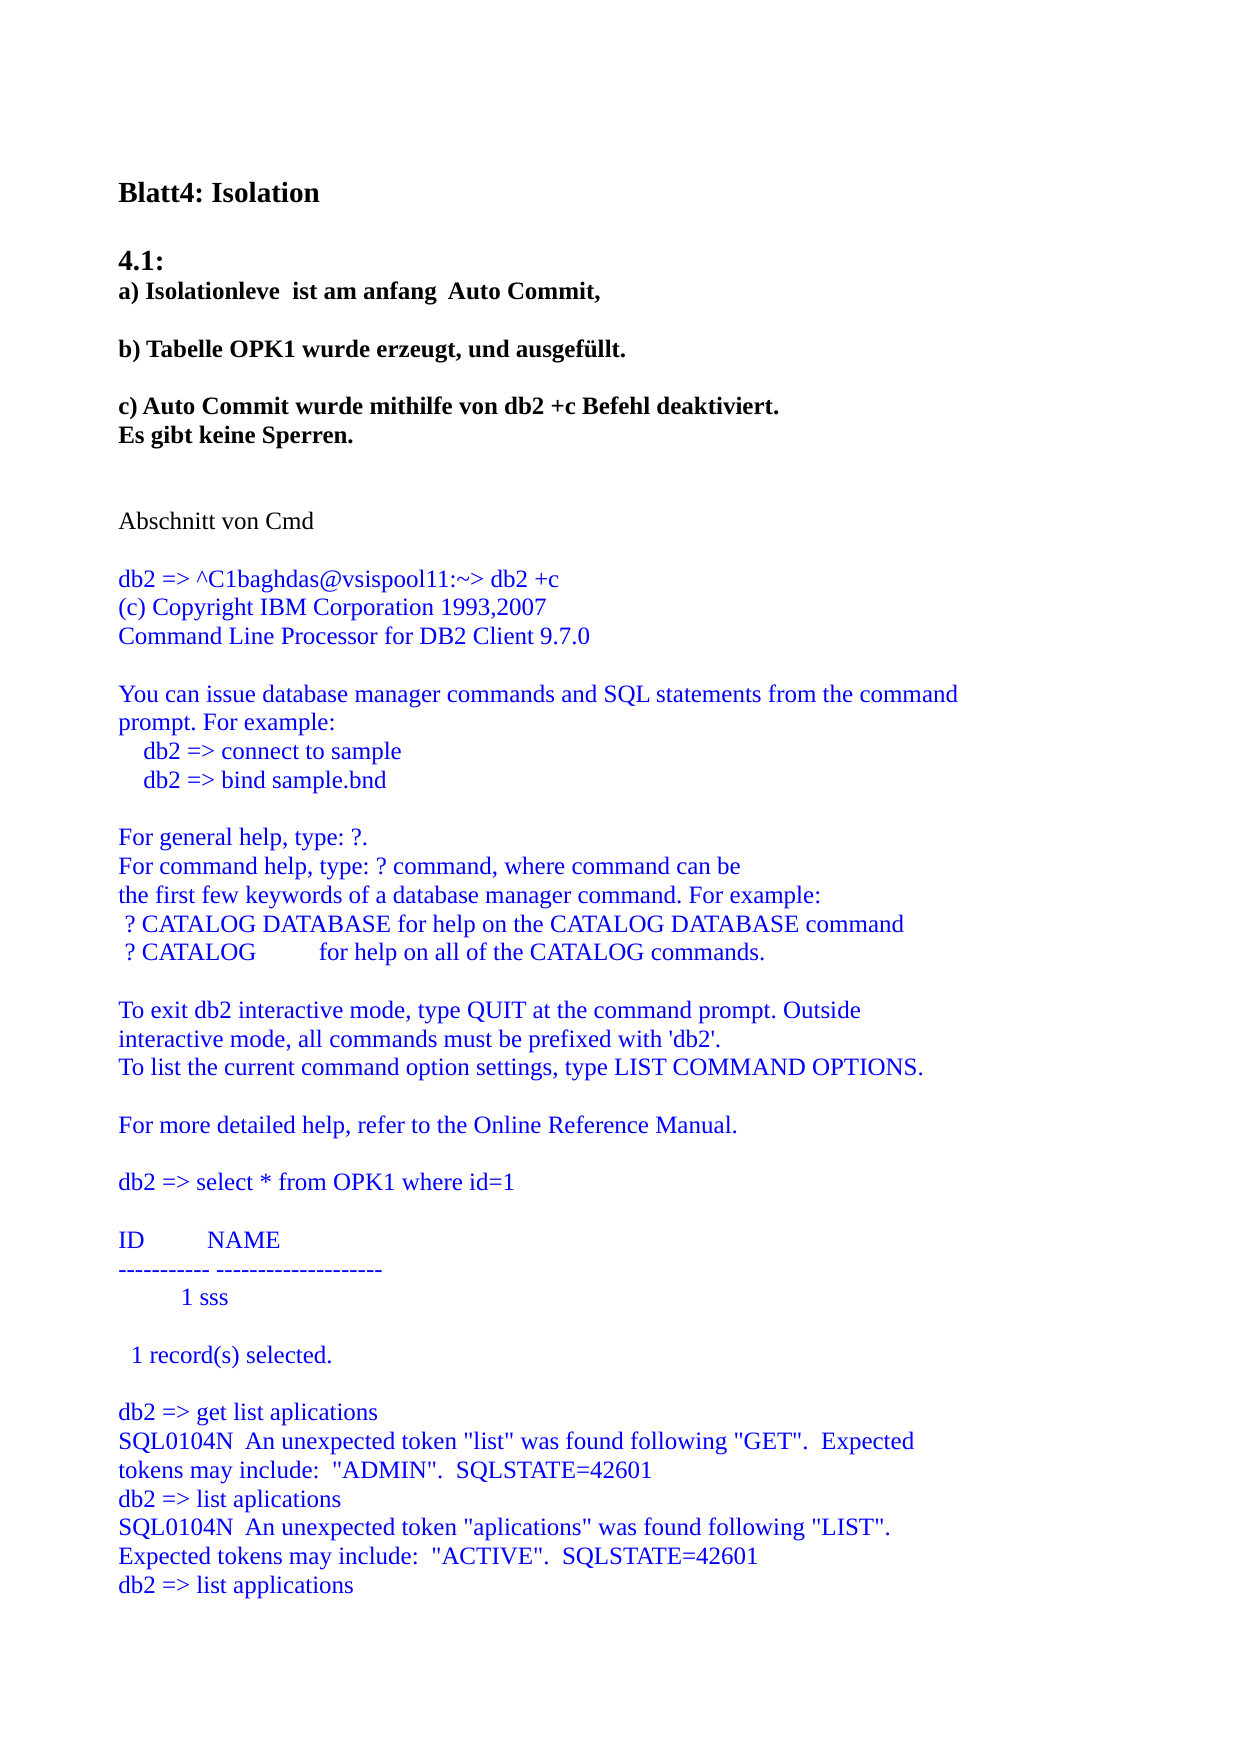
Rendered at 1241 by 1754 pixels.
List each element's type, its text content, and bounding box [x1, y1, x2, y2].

text For more detailed help, refer to the Online Reference Manual. [118, 1110, 1122, 1139]
text 4.1: [118, 243, 1122, 276]
text Abschnitt von Cmd [118, 506, 1122, 535]
text Es gibt keine Sperren. [118, 420, 1122, 449]
text db2 => select * from OPK1 where id=1 [118, 1167, 1122, 1196]
text 1 record(s) selected. [118, 1340, 1122, 1369]
text You can issue database manager commands and SQL statements from the command [118, 679, 1122, 707]
text 1 sss [118, 1282, 1122, 1311]
text the first few keywords of a database manager command. For example: [118, 880, 1122, 909]
text For general help, type: ?. [118, 822, 1122, 851]
text ID NAME [118, 1225, 1122, 1254]
text ? CATALOG for help on all of the CATALOG commands. [118, 937, 1122, 966]
text Expected tokens may include: "ACTIVE". SQLSTATE=42601 [118, 1541, 1122, 1570]
text To list the current command option settings, type LIST COMMAND OPTIONS. [118, 1052, 1122, 1081]
text a) Isolationleve ist am anfang Auto Commit, [118, 276, 1122, 305]
text Blatt4: Isolation [118, 176, 1122, 209]
text b) Tabelle OPK1 wurde erzeugt, und ausgefüllt. [118, 334, 1122, 362]
text db2 => bind sample.bnd [118, 765, 1122, 794]
text db2 => connect to sample [118, 736, 1122, 765]
text prompt. For example: [118, 707, 1122, 736]
text (c) Copyright IBM Corporation 1993,2007 [118, 592, 1122, 621]
text SQL0104N An unexpected token "list" was found following "GET". Expected [118, 1426, 1122, 1455]
text db2 => list aplications [118, 1484, 1122, 1512]
text c) Auto Commit wurde mithilfe von db2 +c Befehl deaktiviert. [118, 391, 1122, 420]
text SQL0104N An unexpected token "aplications" was found following "LIST". [118, 1512, 1122, 1541]
text Command Line Processor for DB2 Client 9.7.0 [118, 621, 1122, 650]
text To exit db2 interactive mode, type QUIT at the command prompt. Outside [118, 995, 1122, 1024]
text For command help, type: ? command, where command can be [118, 851, 1122, 880]
text ----------- -------------------- [118, 1254, 1122, 1282]
text db2 => list applications [118, 1570, 1122, 1599]
text interactive mode, all commands must be prefixed with 'db2'. [118, 1024, 1122, 1052]
text ? CATALOG DATABASE for help on the CATALOG DATABASE command [118, 909, 1122, 937]
text db2 => ^C1baghdas@vsispool11:~> db2 +c [118, 564, 1122, 592]
text tokens may include: "ADMIN". SQLSTATE=42601 [118, 1455, 1122, 1484]
text db2 => get list aplications [118, 1397, 1122, 1426]
